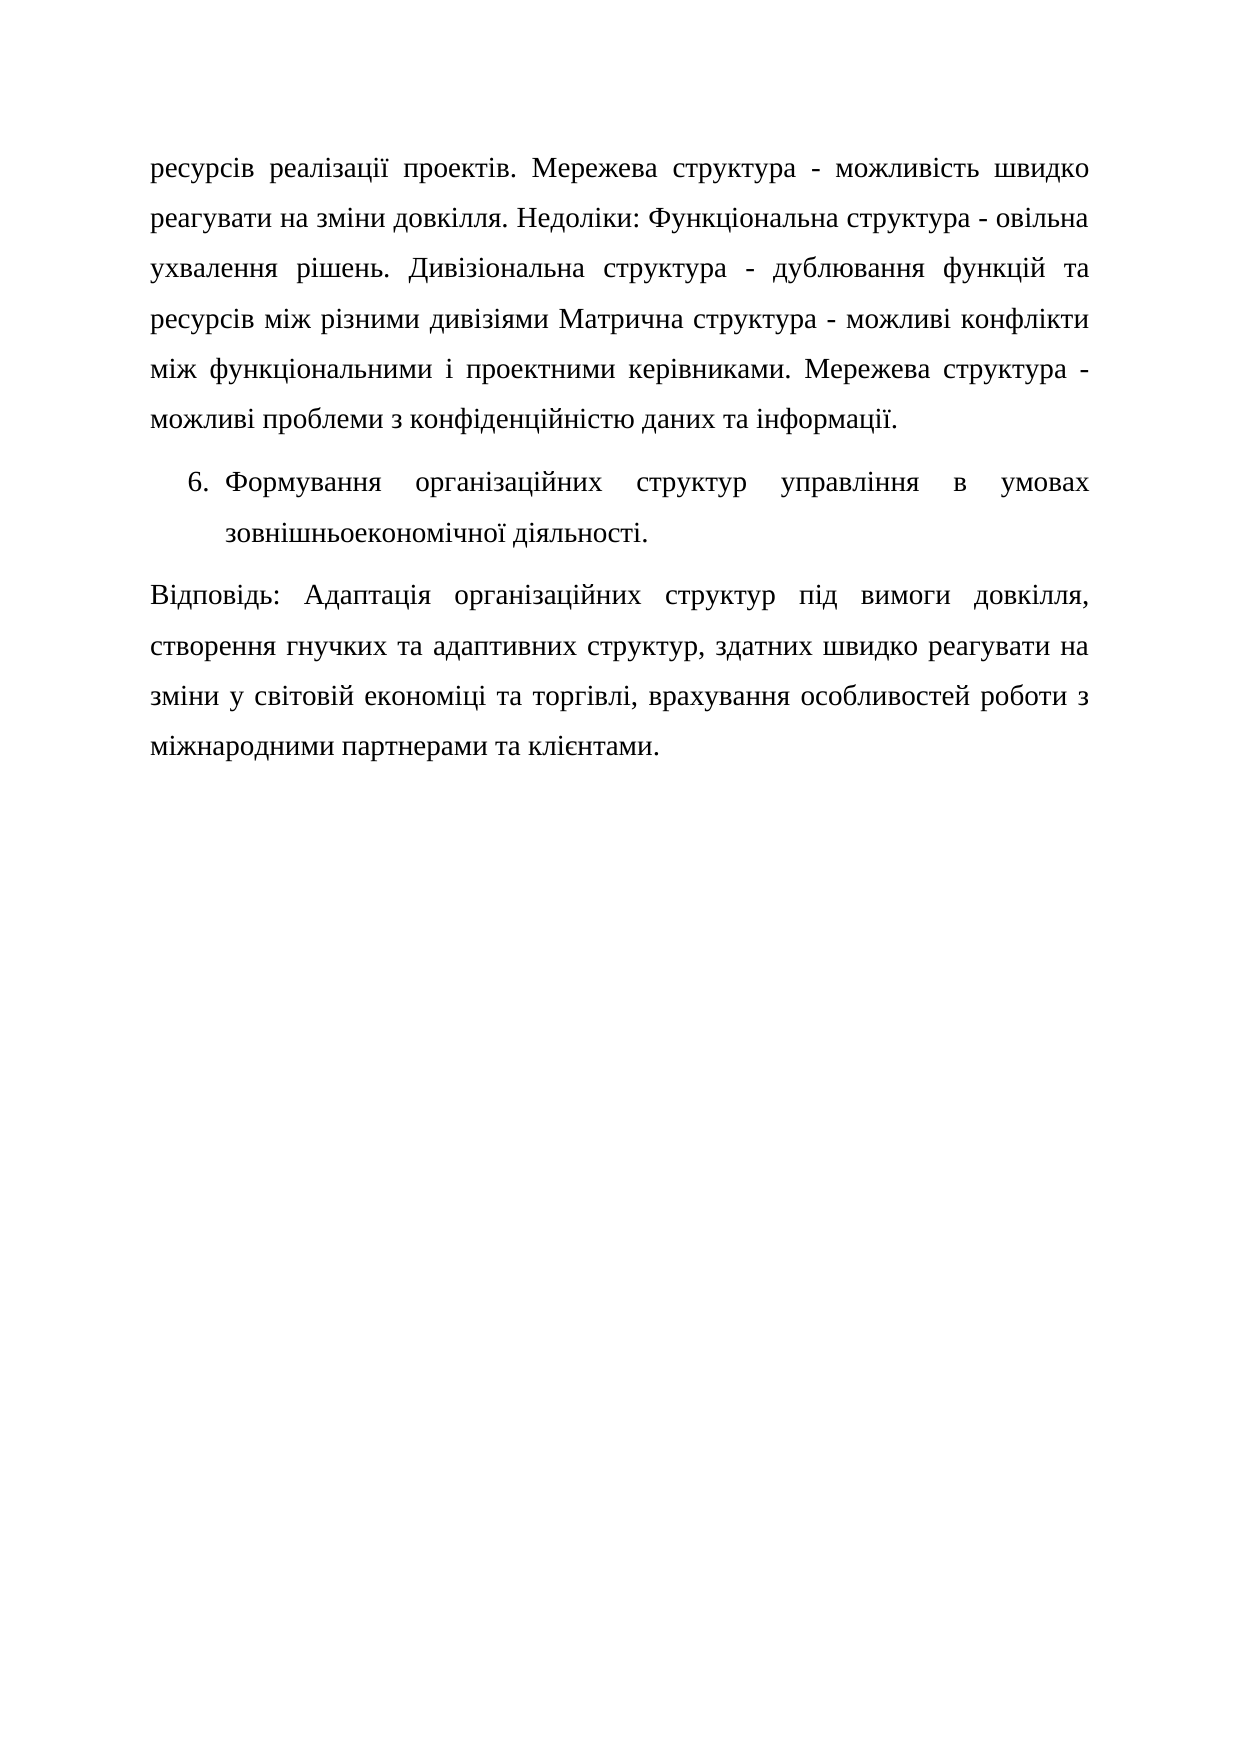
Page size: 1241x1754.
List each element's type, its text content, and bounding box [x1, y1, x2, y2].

text ресурсів реалізації проектів. Мережева структура - можливість швидко реагувати на зміни довкілля. Недоліки: Функціональна структура - овільна ухвалення рішень. Дивізіональна структура - дублювання функцій та ресурсів між різними дивізіями Матрична структура - можливі конфлікти між функціональними і проектними керівниками. Мережева структура - можливі проблеми з конфіденційністю даних та інформації. [150, 150, 1090, 435]
list Формування організаційних структур управління в умовах зовнішньоекономічної діяльності. [187, 464, 1090, 548]
text Відповідь: Адаптація організаційних структур під вимоги довкілля, створення гнучких та адаптивних структур, здатних швидко реагувати на зміни у світовій економіці та торгівлі, врахування особливостей роботи з міжнародними партнерами та клієнтами. [150, 577, 1090, 762]
